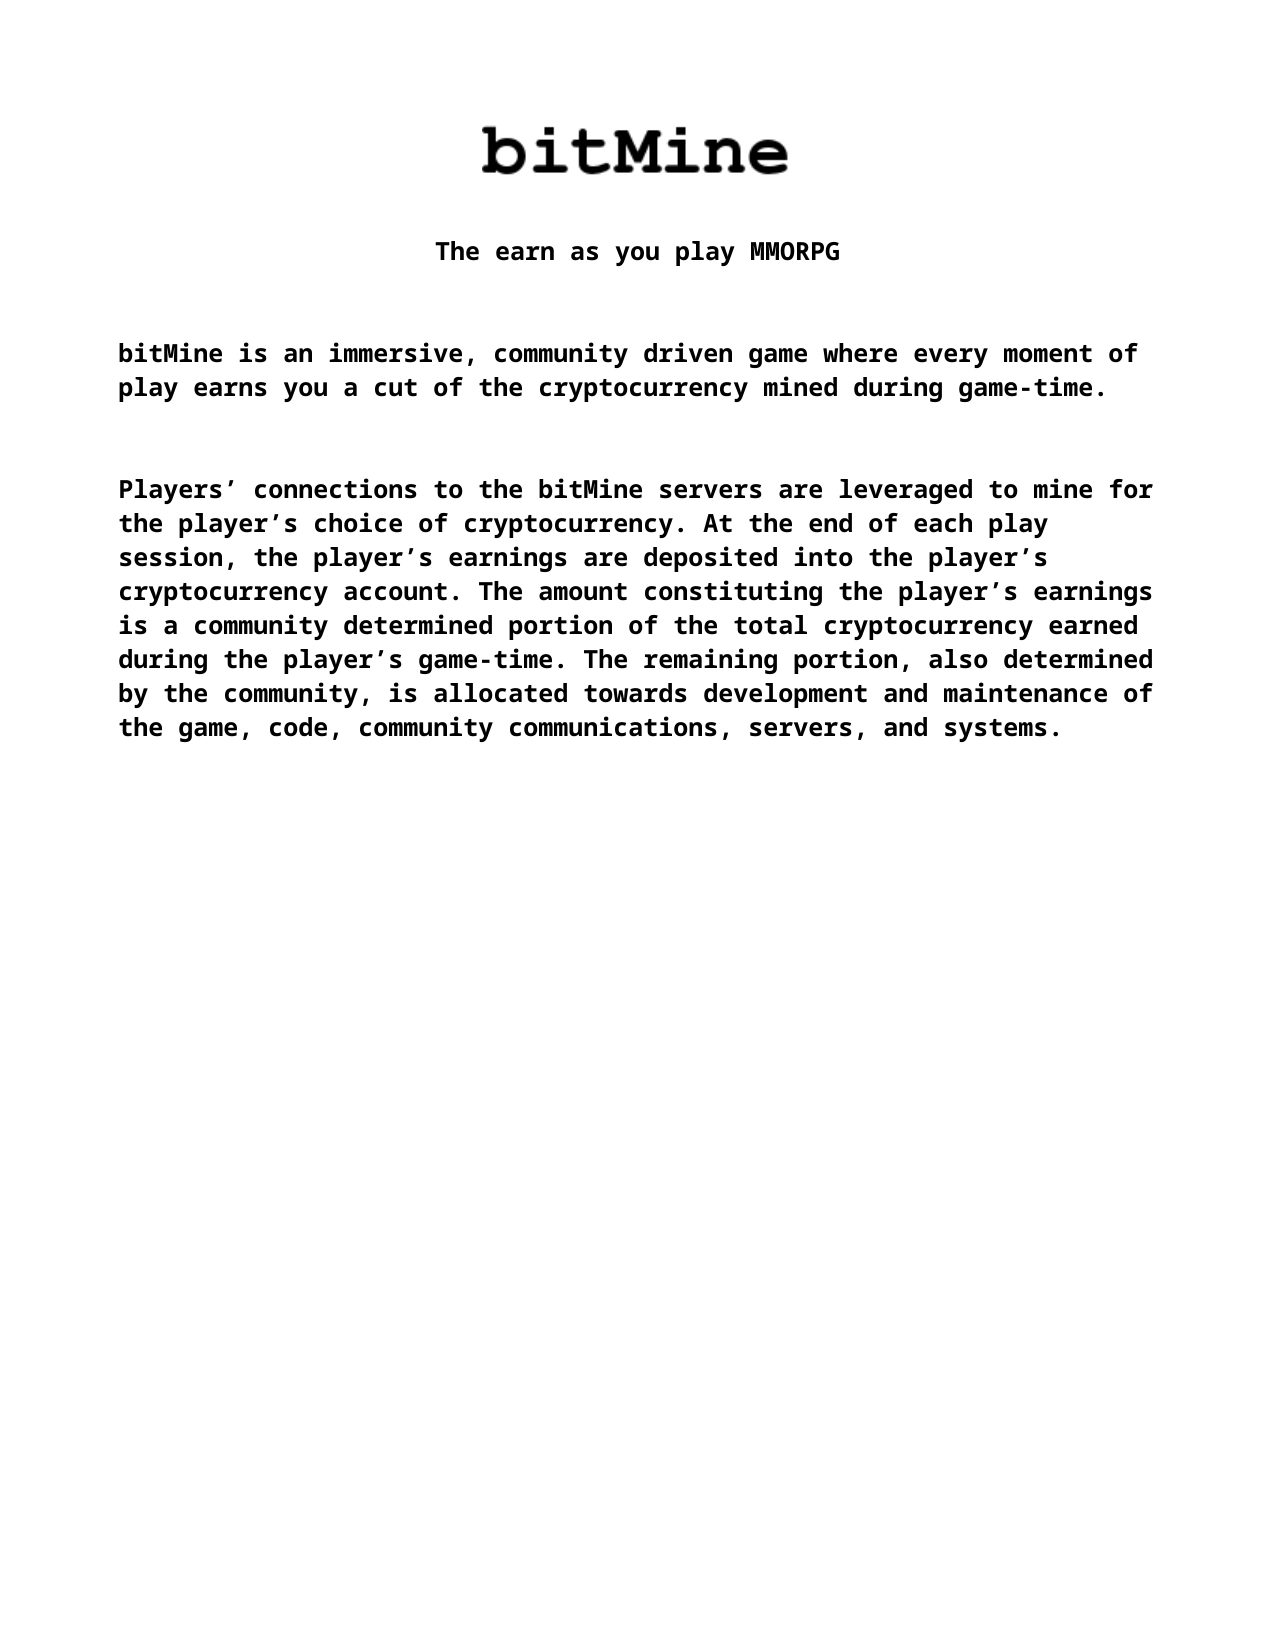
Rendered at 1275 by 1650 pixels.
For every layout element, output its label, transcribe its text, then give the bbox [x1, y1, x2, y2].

text bitMine is an immersive, community driven game where every moment of play earns you a cut of the cryptocurrency mined during game-time. [118, 335, 1157, 403]
text The earn as you play MMORPG [118, 233, 1157, 267]
text Players’ connections to the bitMine servers are leveraged to mine for the player’s choice of cryptocurrency. At the end of each play session, the player’s earnings are deposited into the player’s cryptocurrency account. The amount constituting the player’s earnings is a community determined portion of the total cryptocurrency earned during the player’s game-time. The remaining portion, also determined by the community, is allocated towards development and maintenance of the game, code, community communications, servers, and systems. [118, 472, 1157, 744]
picture [482, 118, 793, 176]
